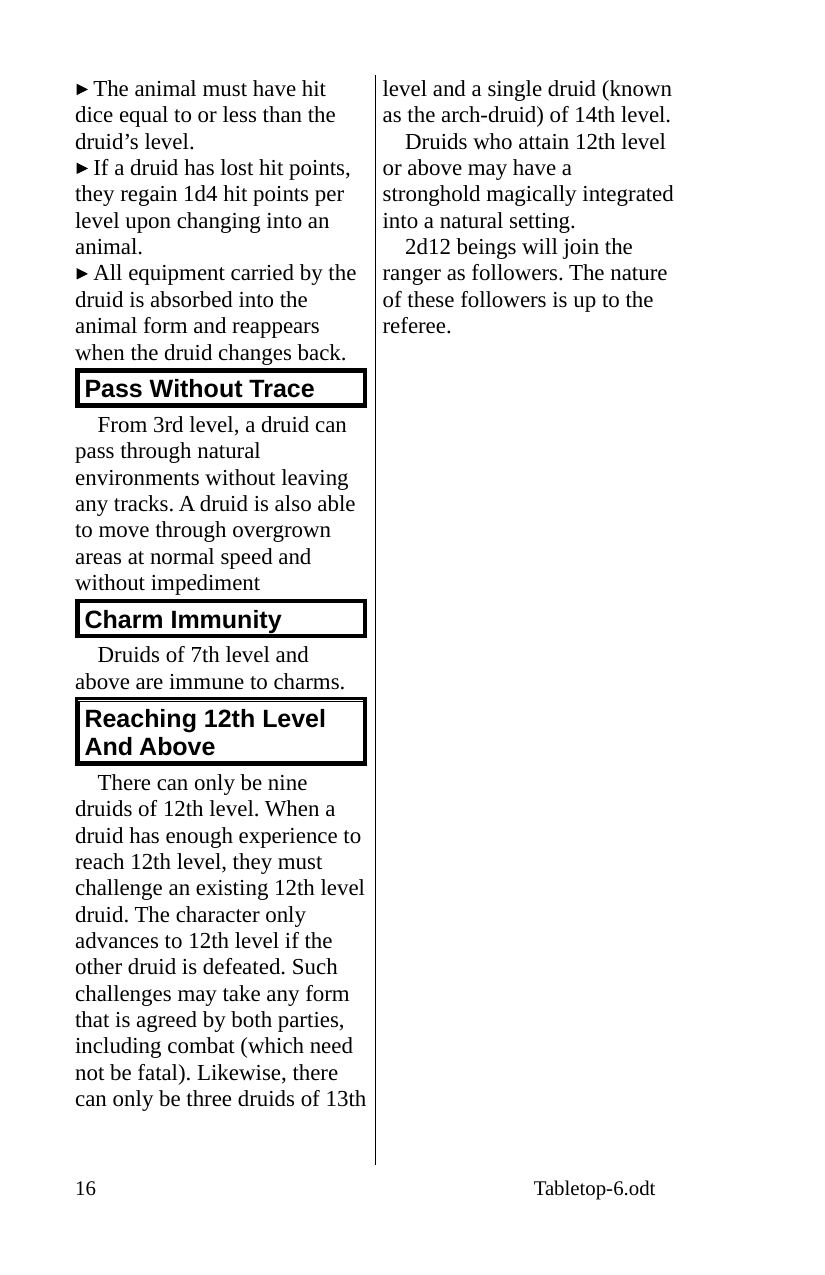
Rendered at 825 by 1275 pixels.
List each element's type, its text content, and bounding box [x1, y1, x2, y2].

subtitle Pass Without Trace [80, 373, 363, 403]
text Druids who attain 12th level or above may have a stronghold magically integrated into a natural setting. [382, 128, 675, 233]
subtitle Reaching 12th Level and Above [80, 702, 363, 761]
subtitle Charm Immunity [80, 603, 363, 634]
text 2d12 beings will join the ranger as followers. The nature of these followers is up to the referee. [382, 233, 675, 338]
text From 3rd level, a druid can pass through natural environments without leaving any tracks. A druid is also able to move through overgrown areas at normal speed and without impediment [75, 411, 367, 595]
list All equipment carried by the druid is absorbed into the animal form and reappears when the druid changes back. [75, 259, 367, 365]
text level and a single druid (known as the arch-druid) of 14th level. [382, 75, 675, 128]
text Druids of 7th level and above are immune to charms. [75, 641, 367, 694]
list The animal must have hit dice equal to or less than the druid’s level. [75, 75, 367, 154]
list If a druid has lost hit points, they regain 1d4 hit points per level upon changing into an animal. [75, 154, 367, 259]
text There can only be nine druids of 12th level. When a druid has enough experience to reach 12th level, they must challenge an existing 12th level druid. The character only advances to 12th level if the other druid is defeated. Such challenges may take any form that is agreed by both parties, including combat (which need not be fatal). Likewise, there can only be three druids of 13th [75, 769, 367, 1112]
